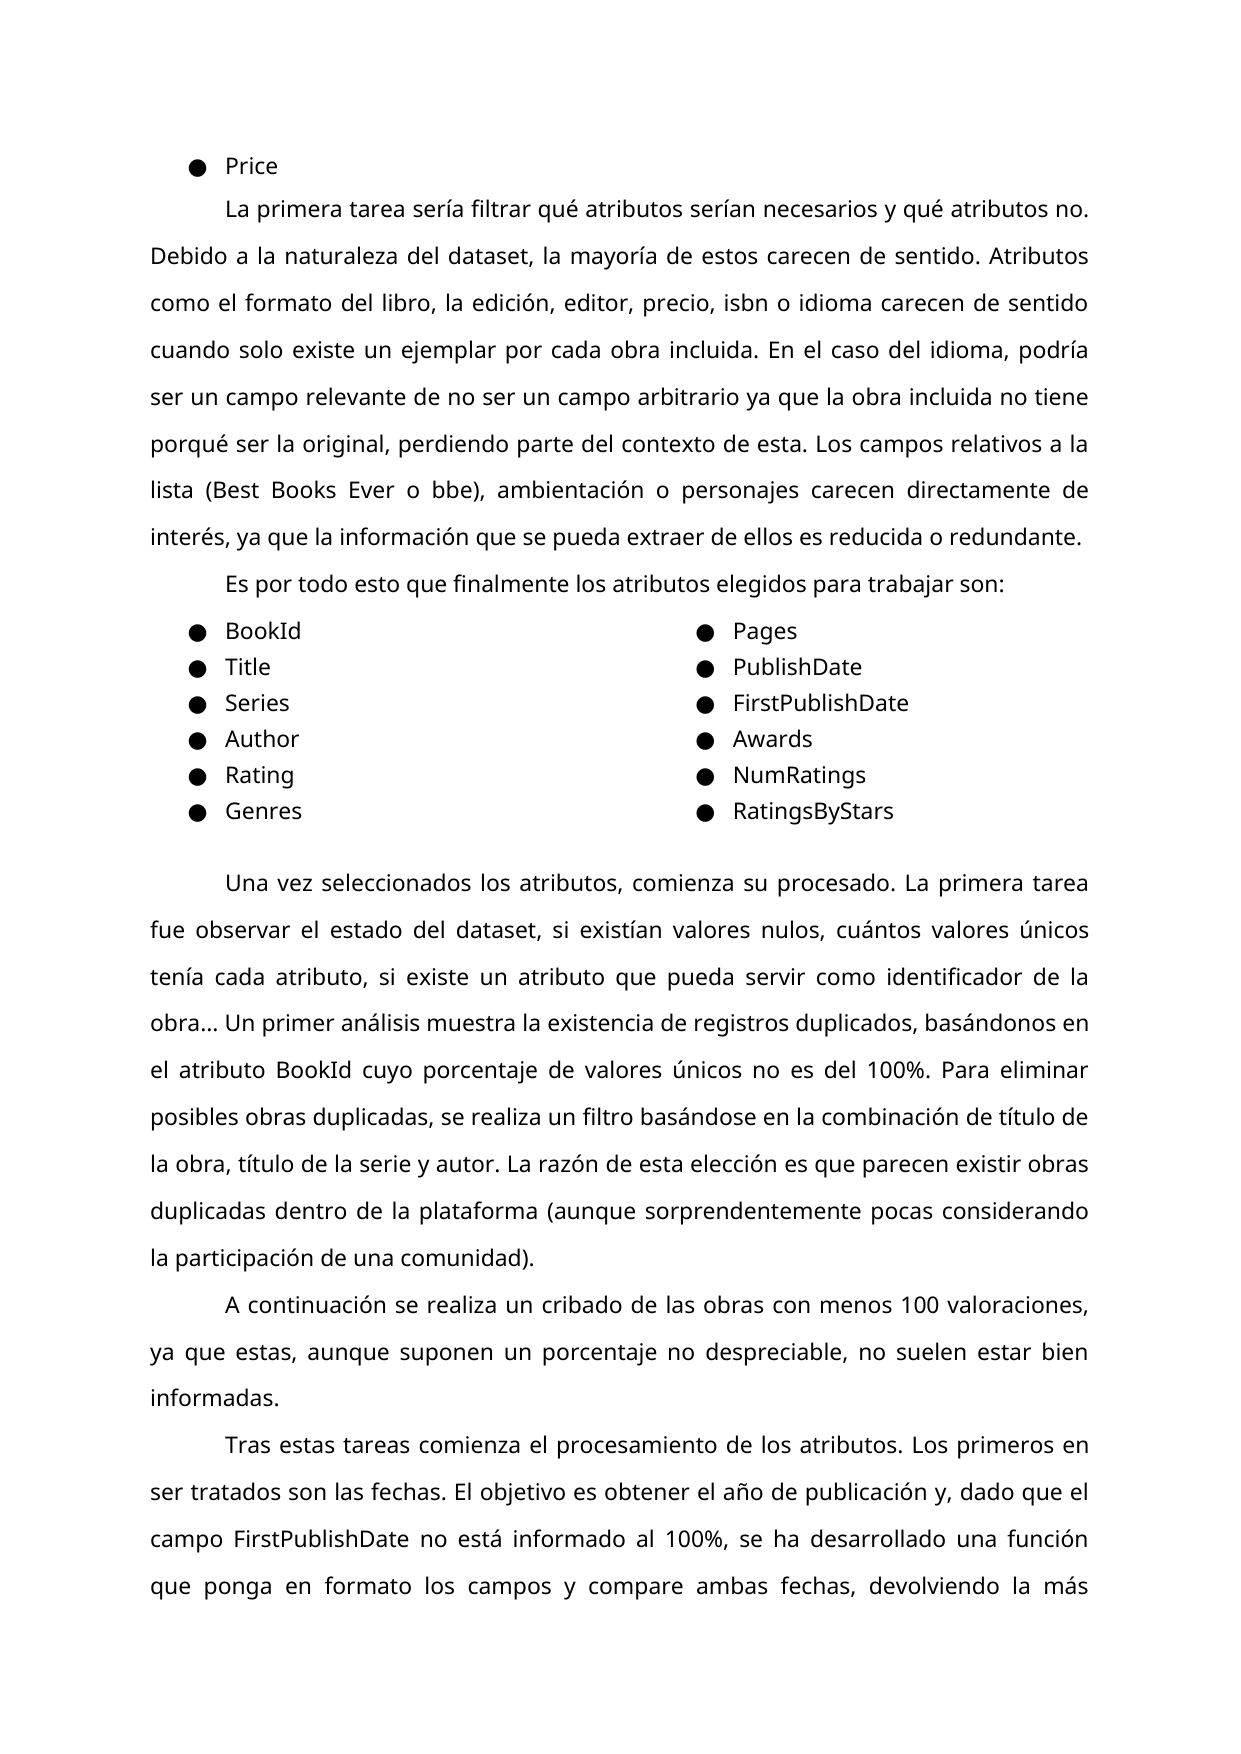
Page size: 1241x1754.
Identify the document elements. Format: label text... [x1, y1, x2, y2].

text Una vez seleccionados los atributos, comienza su procesado. La primera tarea fue observar el estado del dataset, si existían valores nulos, cuántos valores únicos tenía cada atributo, si existe un atributo que pueda servir como identificador de la obra… Un primer análisis muestra la existencia de registros duplicados, basándonos en el atributo BookId cuyo porcentaje de valores únicos no es del 100%. Para eliminar posibles obras duplicadas, se realiza un filtro basándose en la combinación de título de la obra, título de la serie y autor. La razón de esta elección es que parecen existir obras duplicadas dentro de la plataforma (aunque sorprendentemente pocas considerando la participación de una comunidad). [150, 867, 1090, 1273]
list PublishDate [695, 651, 1090, 682]
list RatingsByStars [695, 795, 1090, 826]
list Genres [187, 795, 583, 826]
list Pages [695, 615, 1090, 646]
list Title [187, 651, 583, 682]
list Price [187, 150, 583, 181]
list BookId [187, 615, 583, 646]
text Es por todo esto que finalmente los atributos elegidos para trabajar son: [150, 568, 1090, 599]
list Rating [187, 759, 583, 790]
text La primera tarea sería filtrar qué atributos serían necesarios y qué atributos no. Debido a la naturaleza del dataset, la mayoría de estos carecen de sentido. Atributos como el formato del libro, la edición, editor, precio, isbn o idioma carecen de sentido cuando solo existe un ejemplar por cada obra incluida. En el caso del idioma, podría ser un campo relevante de no ser un campo arbitrario ya que la obra incluida no tiene porqué ser la original, perdiendo parte del contexto de esta. Los campos relativos a la lista (Best Books Ever o bbe), ambientación o personajes carecen directamente de interés, ya que la información que se pueda extraer de ellos es reducida o redundante. [150, 193, 1090, 553]
list Awards [695, 723, 1090, 754]
text A continuación se realiza un cribado de las obras con menos 100 valoraciones, ya que estas, aunque suponen un porcentaje no despreciable, no suelen estar bien informadas. [150, 1288, 1090, 1413]
list FirstPublishDate [695, 687, 1090, 718]
list Author [187, 723, 583, 754]
text Tras estas tareas comienza el procesamiento de los atributos. Los primeros en ser tratados son las fechas. El objetivo es obtener el año de publicación y, dado que el campo FirstPublishDate no está informado al 100%, se ha desarrollado una función que ponga en formato los campos y compare ambas fechas, devolviendo la más [150, 1429, 1090, 1601]
list Series [187, 687, 583, 718]
list NumRatings [695, 759, 1090, 790]
